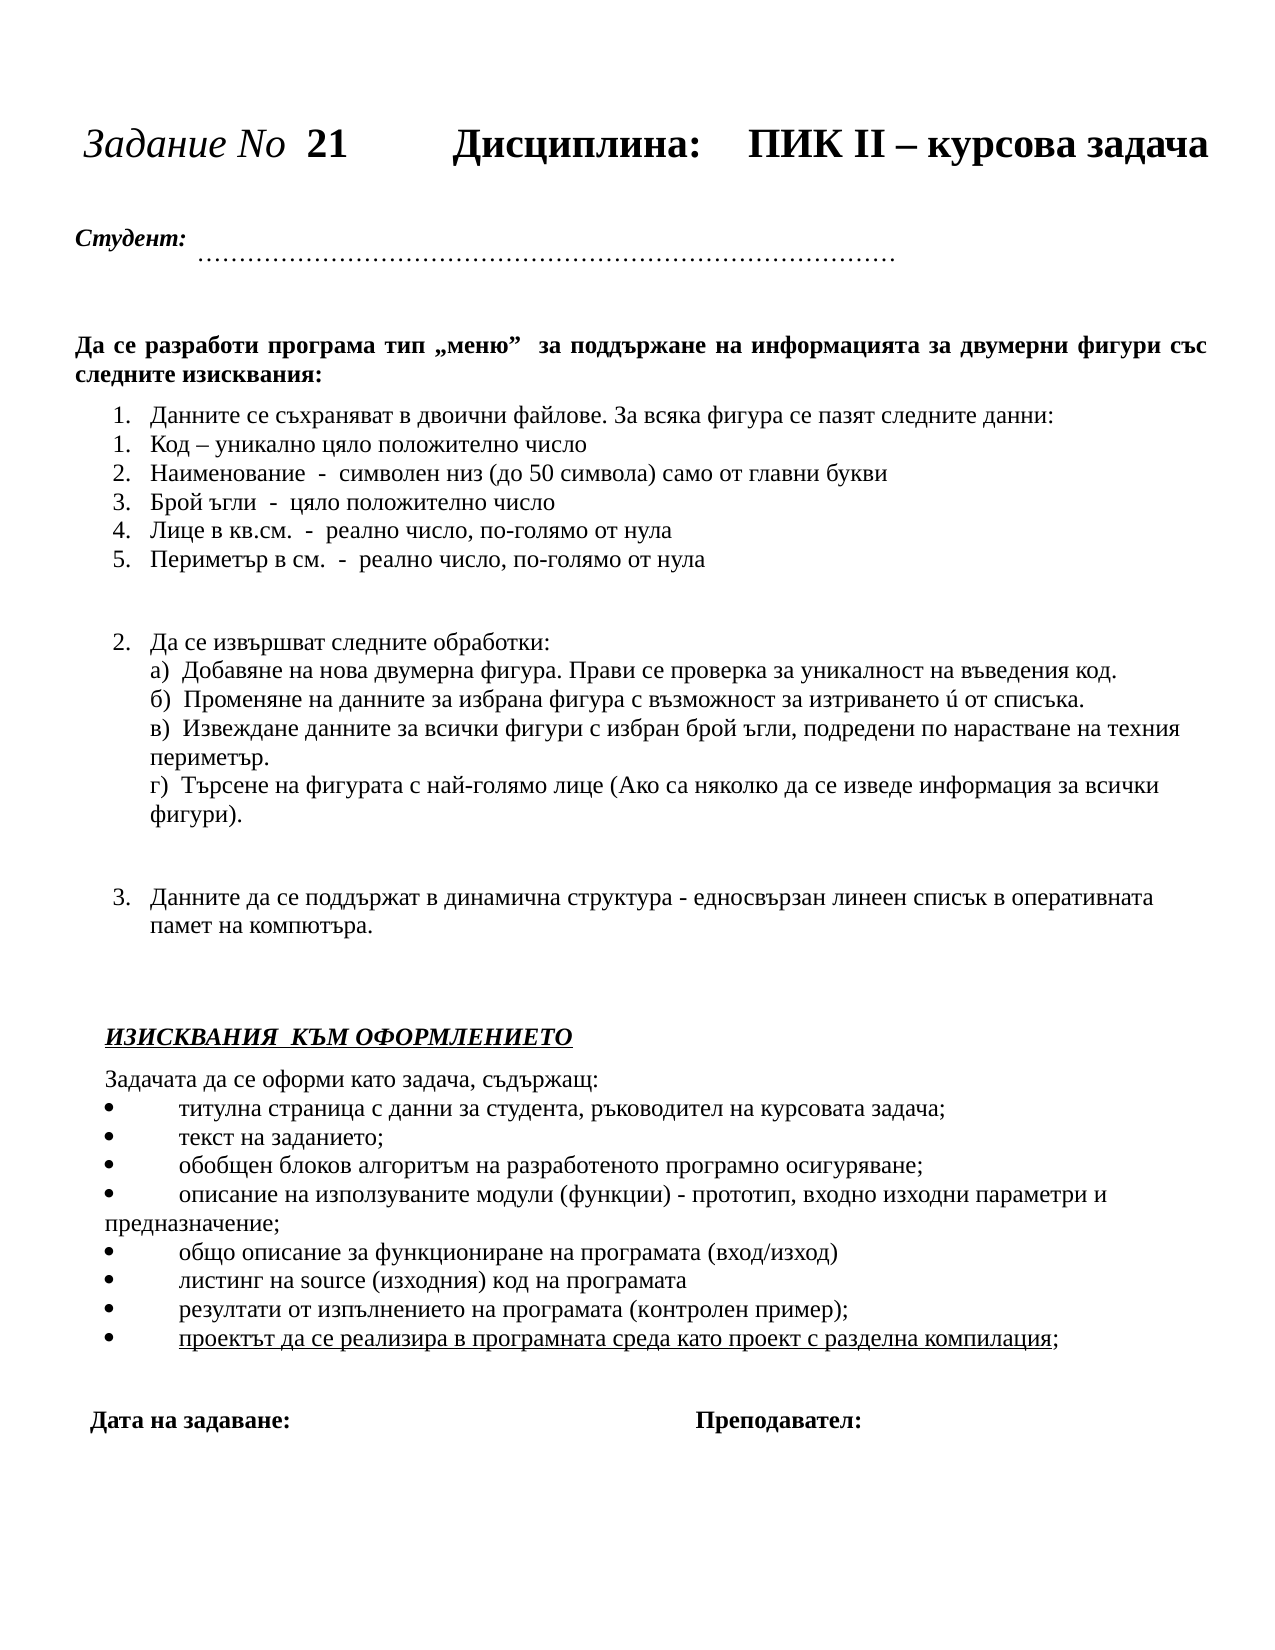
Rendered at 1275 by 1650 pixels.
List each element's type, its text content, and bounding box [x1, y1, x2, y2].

list обобщен блоков алгоритъм на разработеното програмно осигуряване; [104, 1150, 1209, 1179]
list Данните се съхраняват в двоични файлове. За всяка фигура се пазят следните данни: [112, 400, 1209, 429]
list Периметър в см. - реално число, по-голямо от нула [112, 544, 1209, 573]
list Брой ъгли - цяло положително число [112, 487, 1209, 515]
text Студент: [75, 223, 1209, 252]
list текст на заданието; [104, 1122, 1209, 1150]
text ………………………………………………………………………… [196, 238, 1062, 264]
text Да се разработи програма тип „меню” за поддържане на информацията за двумерни фигури със следните изисквания: [75, 330, 1209, 388]
text Дата на задаване: Преподавател: [90, 1405, 1209, 1434]
list описание на използуваните модули (функции) - прототип, входно изходни параметри и предназначение; [104, 1179, 1209, 1237]
list Код – уникално цяло положително число [112, 429, 1209, 458]
list резултати от изпълнението на програмата (контролен пример); [104, 1294, 1209, 1323]
list титулна страница с данни за студента, ръководител на курсовата задача; [104, 1093, 1209, 1122]
list Наименование - символен низ (до 50 символа) само от главни букви [112, 458, 1209, 487]
list общо описание за функциониране на програмата (вход/изход) [104, 1237, 1209, 1265]
text Задачата да се оформи като задача, съдържащ: [104, 1064, 1209, 1093]
list Да се извършват следните обработки: а) Добавяне на нова двумерна фигура. Прави се проверка за уникалност на въведения код. б) Променяне на данните за избрана фигура с възможност за изтриването ú от списъка. в) Извеждане данните за всички фигури с избран брой ъгли, подредени по нарастване на техния периметър. г) Търсене на фигурата с най-голямо лице (Ако са няколко да се изведе информация за всички фигури). [112, 627, 1209, 828]
list проектът да се реализира в програмната среда като проект с разделна компилация; [104, 1323, 1209, 1352]
subtitle ИзискваниЯ към оформлението [104, 1022, 1209, 1050]
list Данните да се поддържат в динамична структура - едносвързан линеен списък в оперативната памет на компютъра. [112, 882, 1209, 939]
text Задание No 21 Дисциплина: ПИК II – курсова задача [75, 118, 1209, 166]
list листинг на source (изходния) код на програмата [104, 1265, 1209, 1294]
list Лице в кв.см. - реално число, по-голямо от нула [112, 515, 1209, 544]
